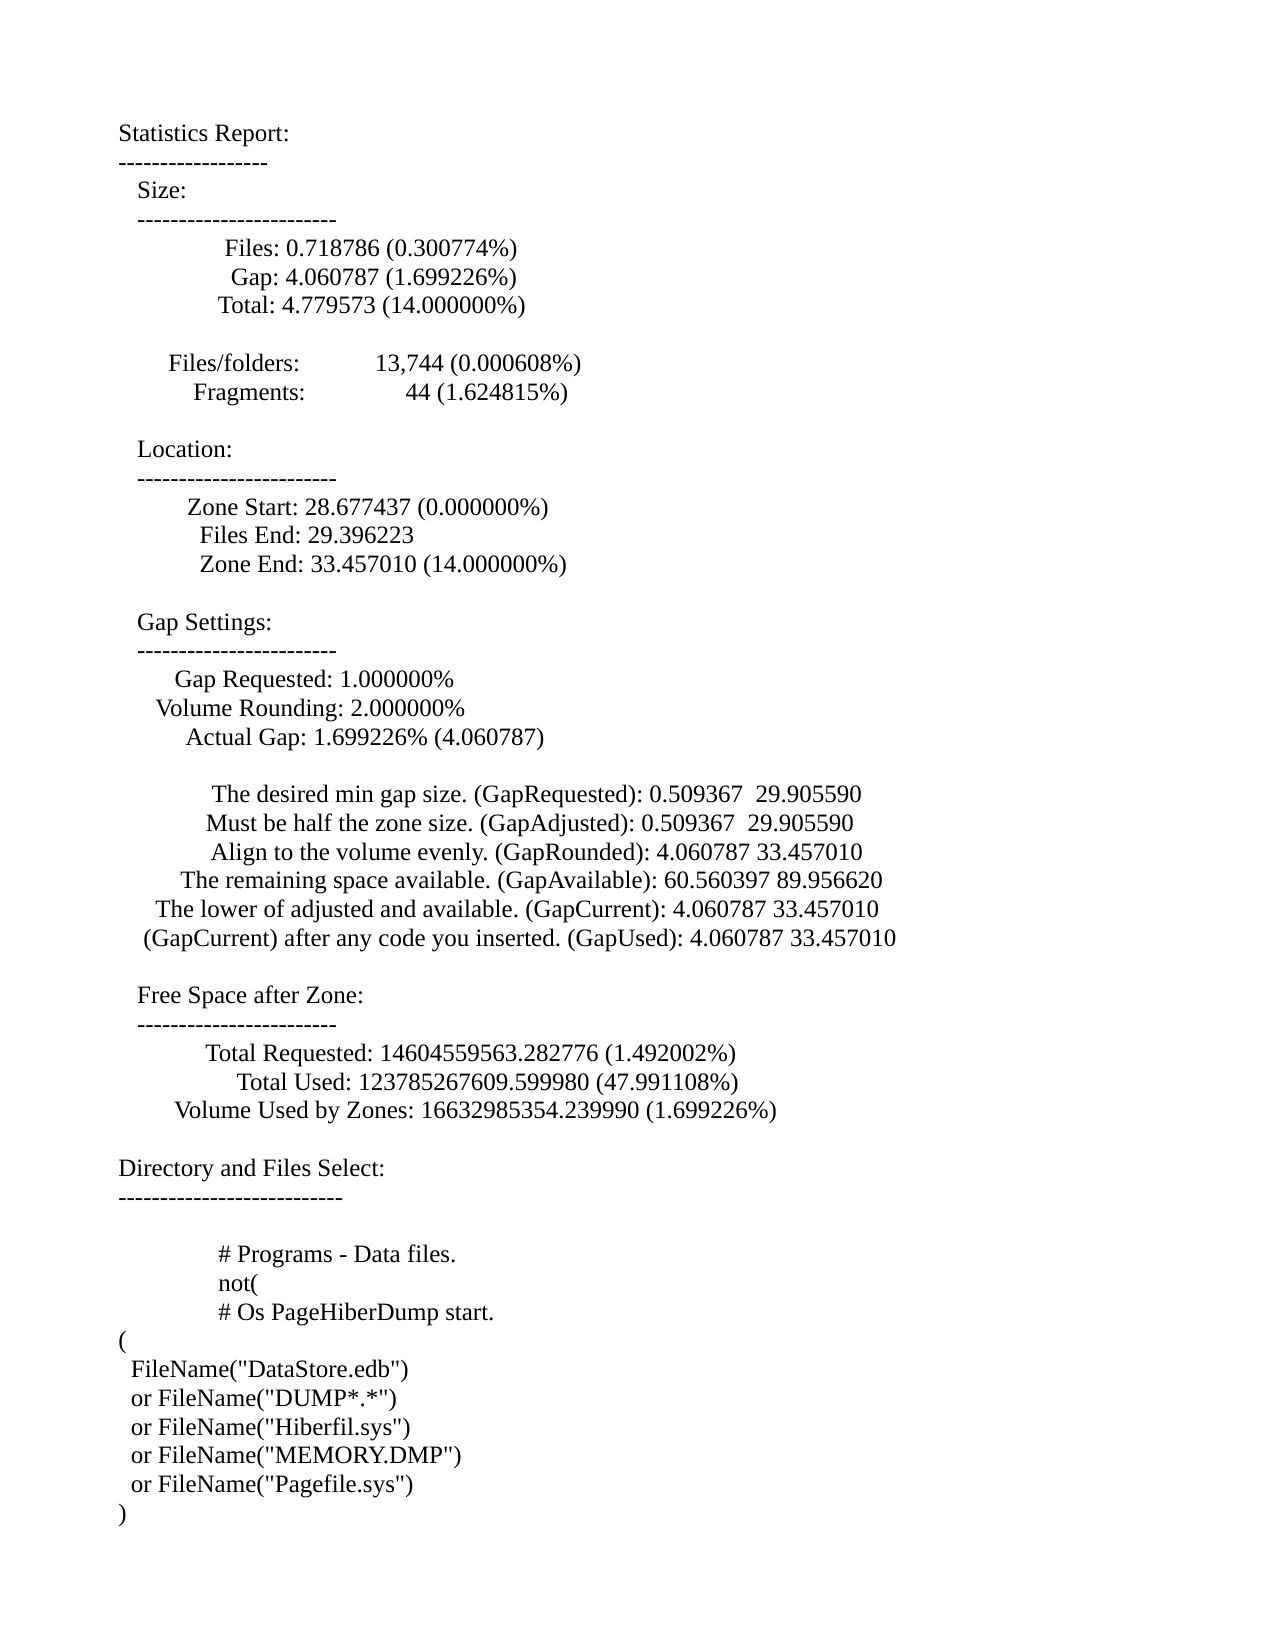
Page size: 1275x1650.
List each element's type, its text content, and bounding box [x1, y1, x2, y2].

text ------------------------ [118, 463, 1157, 492]
text not( [118, 1268, 1157, 1297]
text ------------------------ [118, 204, 1157, 233]
text Total: 4.779573 (14.000000%) [118, 291, 1157, 319]
text ------------------ [118, 147, 1157, 176]
text Gap Requested: 1.000000% [118, 664, 1157, 693]
text Fragments: 44 (1.624815%) [118, 377, 1157, 406]
text Volume Used by Zones: 16632985354.239990 (1.699226%) [118, 1096, 1157, 1124]
text ------------------------ [118, 1009, 1157, 1038]
text --------------------------- [118, 1182, 1157, 1211]
text The desired min gap size. (GapRequested): 0.509367 29.905590 [118, 779, 1157, 808]
text Gap Settings: [118, 607, 1157, 636]
text Align to the volume evenly. (GapRounded): 4.060787 33.457010 [118, 837, 1157, 866]
text Location: [118, 434, 1157, 463]
text Zone Start: 28.677437 (0.000000%) [118, 492, 1157, 521]
text Files/folders: 13,744 (0.000608%) [118, 348, 1157, 377]
text or FileName("Pagefile.sys") [118, 1469, 1157, 1498]
text Files: 0.718786 (0.300774%) [118, 233, 1157, 262]
text or FileName("DUMP*.*") [118, 1383, 1157, 1412]
text Files End: 29.396223 [118, 521, 1157, 549]
text ------------------------ [118, 636, 1157, 664]
text Directory and Files Select: [118, 1153, 1157, 1182]
text Size: [118, 176, 1157, 204]
text or FileName("Hiberfil.sys") [118, 1412, 1157, 1441]
text Must be half the zone size. (GapAdjusted): 0.509367 29.905590 [118, 808, 1157, 837]
text FileName("DataStore.edb") [118, 1354, 1157, 1383]
text Total Requested: 14604559563.282776 (1.492002%) [118, 1038, 1157, 1067]
text The remaining space available. (GapAvailable): 60.560397 89.956620 [118, 866, 1157, 894]
text ( [118, 1326, 1157, 1354]
text Free Space after Zone: [118, 981, 1157, 1009]
text Statistics Report: [118, 118, 1157, 147]
text Gap: 4.060787 (1.699226%) [118, 262, 1157, 291]
text Zone End: 33.457010 (14.000000%) [118, 549, 1157, 578]
text Total Used: 123785267609.599980 (47.991108%) [118, 1067, 1157, 1096]
text Volume Rounding: 2.000000% [118, 693, 1157, 722]
text The lower of adjusted and available. (GapCurrent): 4.060787 33.457010 [118, 894, 1157, 923]
text # Os PageHiberDump start. [118, 1297, 1157, 1326]
text (GapCurrent) after any code you inserted. (GapUsed): 4.060787 33.457010 [118, 923, 1157, 952]
text ) [118, 1498, 1157, 1527]
text or FileName("MEMORY.DMP") [118, 1441, 1157, 1469]
text # Programs - Data files. [118, 1239, 1157, 1268]
text Actual Gap: 1.699226% (4.060787) [118, 722, 1157, 751]
